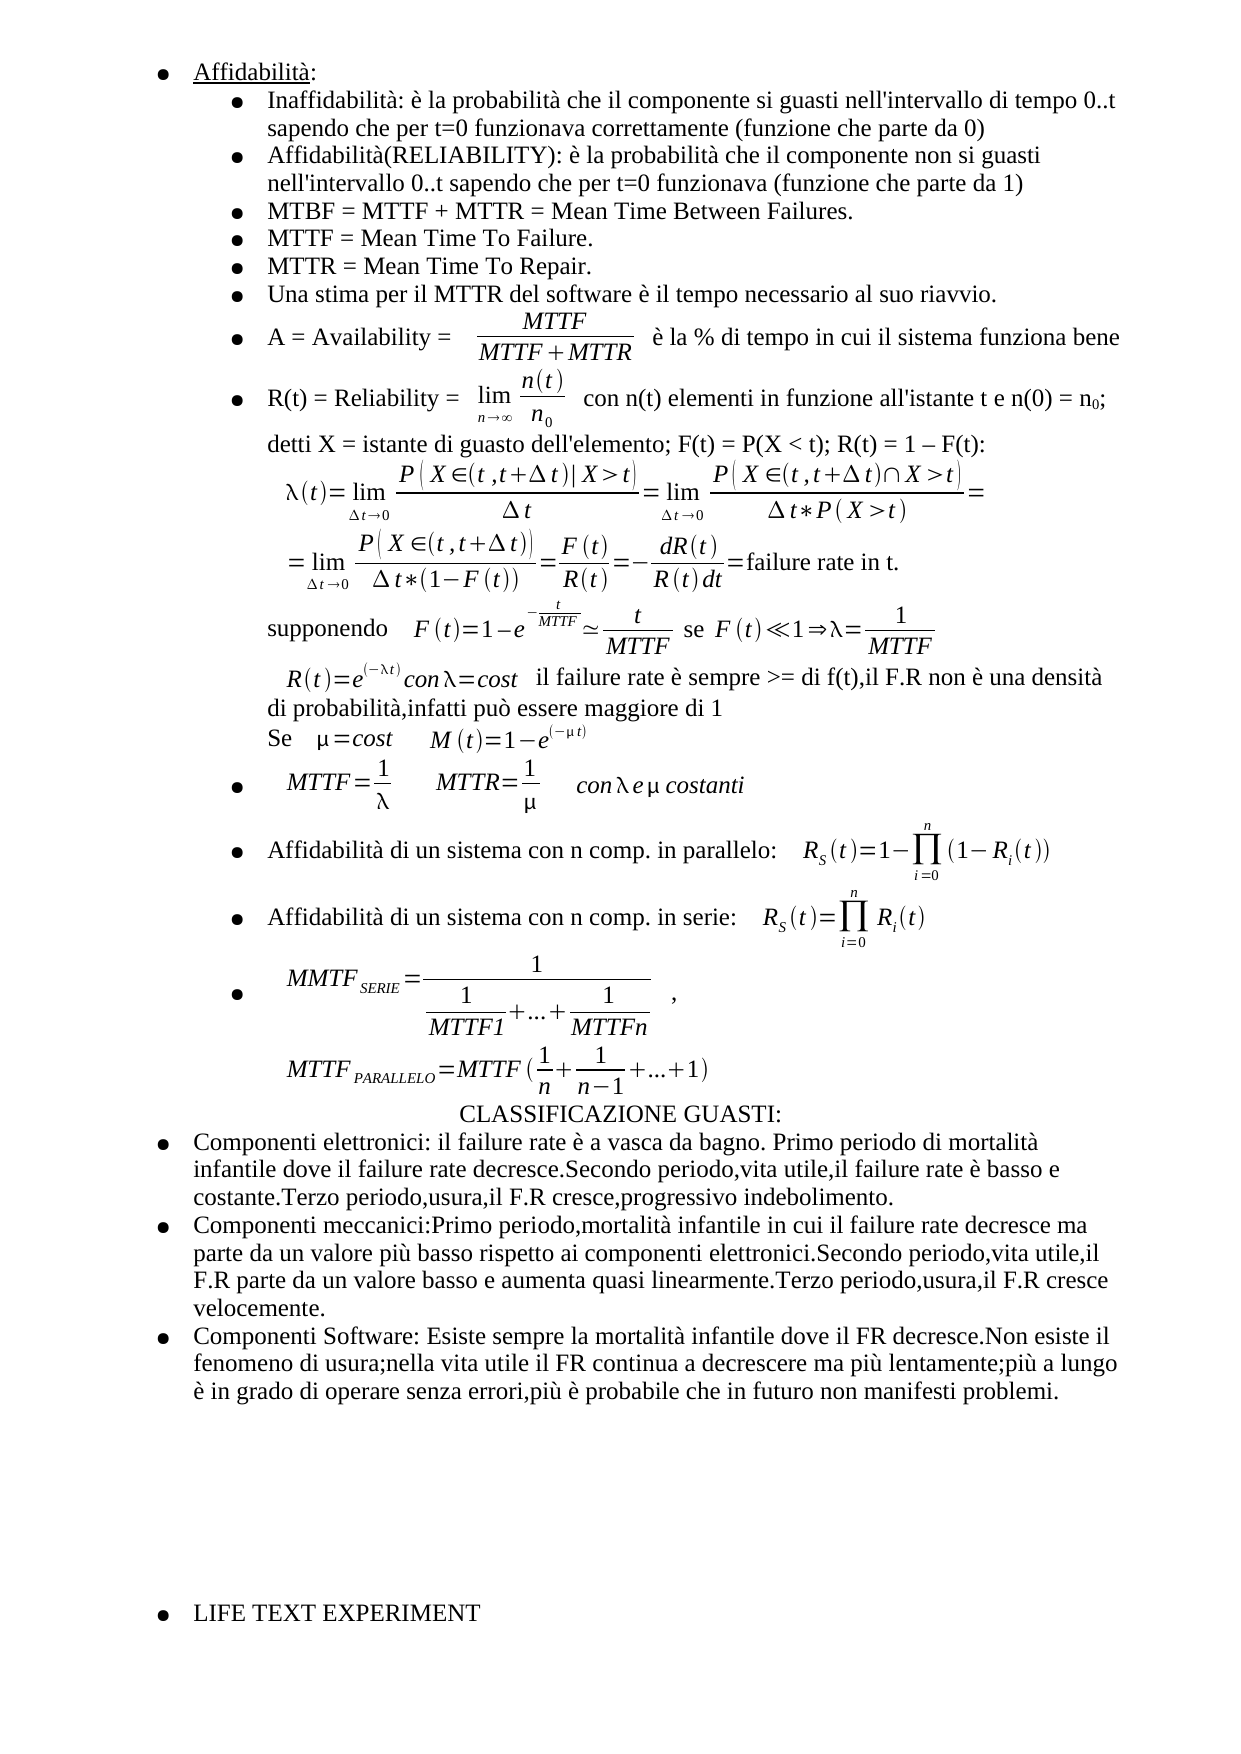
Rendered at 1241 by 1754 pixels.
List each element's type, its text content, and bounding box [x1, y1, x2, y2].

list Componenti elettronici: il failure rate è a vasca da bagno. Primo periodo di mortalità infantile dove il failure rate decresce.Secondo periodo,vita utile,il failure rate è basso e costante.Terzo periodo,usura,il F.R cresce,progressivo indebolimento. [156, 1128, 1122, 1211]
list Affidabilità di un sistema con n comp. in serie: [229, 884, 1122, 951]
list Una stima per il MTTR del software è il tempo necessario al suo riavvio. [229, 280, 1122, 308]
list Componenti meccanici:Primo periodo,mortalità infantile in cui il failure rate decresce ma parte da un valore più basso rispetto ai componenti elettronici.Secondo periodo,vita utile,il F.R parte da un valore basso e aumenta quasi linearmente.Terzo periodo,usura,il F.R cresce velocemente. [156, 1211, 1122, 1322]
list detti X = istante di guasto dell'elemento; F(t) = P(X < t); R(t) = 1 – F(t): [229, 430, 1122, 458]
list Inaffidabilità: è la probabilità che il componente si guasti nell'intervallo di tempo 0..t sapendo che per t=0 funzionava correttamente (funzione che parte da 0) [229, 86, 1122, 141]
list Se [229, 722, 1122, 754]
list MTTF = Mean Time To Failure. [229, 224, 1122, 252]
list Componenti Software: Esiste sempre la mortalità infantile dove il FR decresce.Non esiste il fenomeno di usura;nella vita utile il FR continua a decrescere ma più lentamente;più a lungo è in grado di operare senza errori,più è probabile che in futuro non manifesti problemi. [156, 1322, 1122, 1405]
list R(t) = Reliability =con n(t) elementi in funzione all'istante t e n(0) = n0; [229, 367, 1122, 430]
list MTTR = Mean Time To Repair. [229, 252, 1122, 280]
list MTBF = MTTF + MTTR = Mean Time Between Failures. [229, 197, 1122, 224]
list A = Availability = è la % di tempo in cui il sistema funziona bene [229, 308, 1122, 367]
list , [229, 951, 1122, 1100]
list Affidabilità(RELIABILITY): è la probabilità che il componente non si guasti nell'intervallo 0..t sapendo che per t=0 funzionava (funzione che parte da 1) [229, 141, 1122, 197]
list supponendo il failure rate è sempre >= di f(t),il F.R non è una densità di probabilità,infatti può essere maggiore di 1 [229, 595, 1122, 722]
list Affidabilità di un sistema con n comp. in parallelo: [229, 817, 1122, 884]
list LIFE TEXT EXPERIMENT [156, 1599, 1122, 1627]
list Affidabilità: [156, 58, 1122, 86]
list CLASSIFICAZIONE GUASTI: [82, 1100, 1122, 1128]
